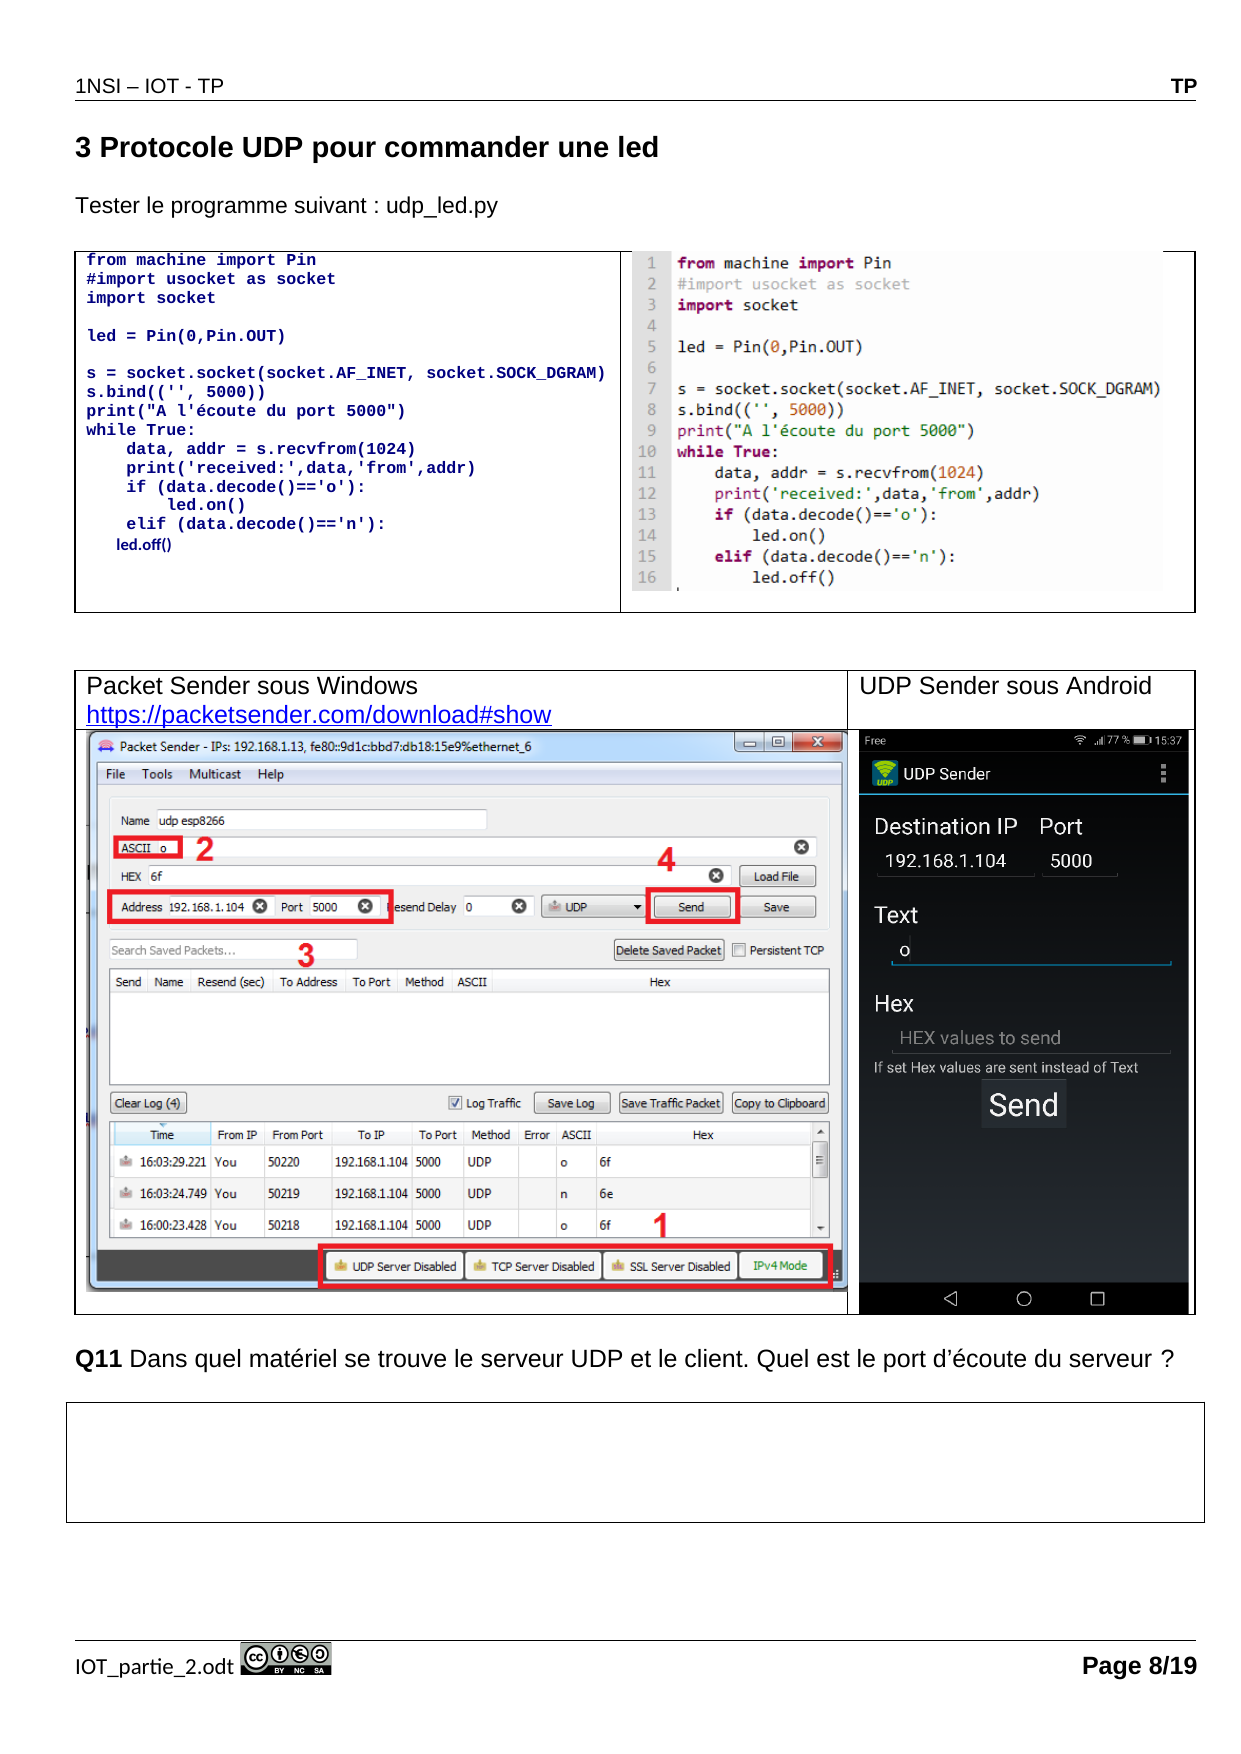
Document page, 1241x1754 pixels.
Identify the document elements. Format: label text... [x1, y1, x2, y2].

table_cell [1189, 730, 1194, 1314]
text 3 Protocole UDP pour commander une led [75, 129, 1196, 163]
table_header [621, 252, 1194, 612]
picture [240, 1642, 332, 1675]
table_cell [76, 730, 847, 1314]
picture [86, 730, 848, 1292]
table_header UDP Sender sous Android [848, 671, 1194, 729]
table_header from machine import Pin #import usocket as socket import socket led = Pin(0,Pin.OUT) s = socket.socket(socket.AF_INET, socket.SOCK_DGRAM) s.bind(('', 5000)) print("A l'écoute du port 5000") while True: data, addr = s.recvfrom(1024) print('received:',data,'from',addr) if (data.decode()=='o'): led.on() elif (data.decode()=='n'): led.off() [76, 252, 620, 612]
text Q11 Dans quel matériel se trouve le serveur UDP et le client. Quel est le port d’écoute du serveur ? [75, 1344, 1196, 1373]
table_cell [848, 730, 859, 1314]
table_header Packet Sender sous Windows https://packetsender.com/download#show [76, 671, 847, 729]
text Tester le programme suivant : udp_led.py [75, 192, 1196, 218]
